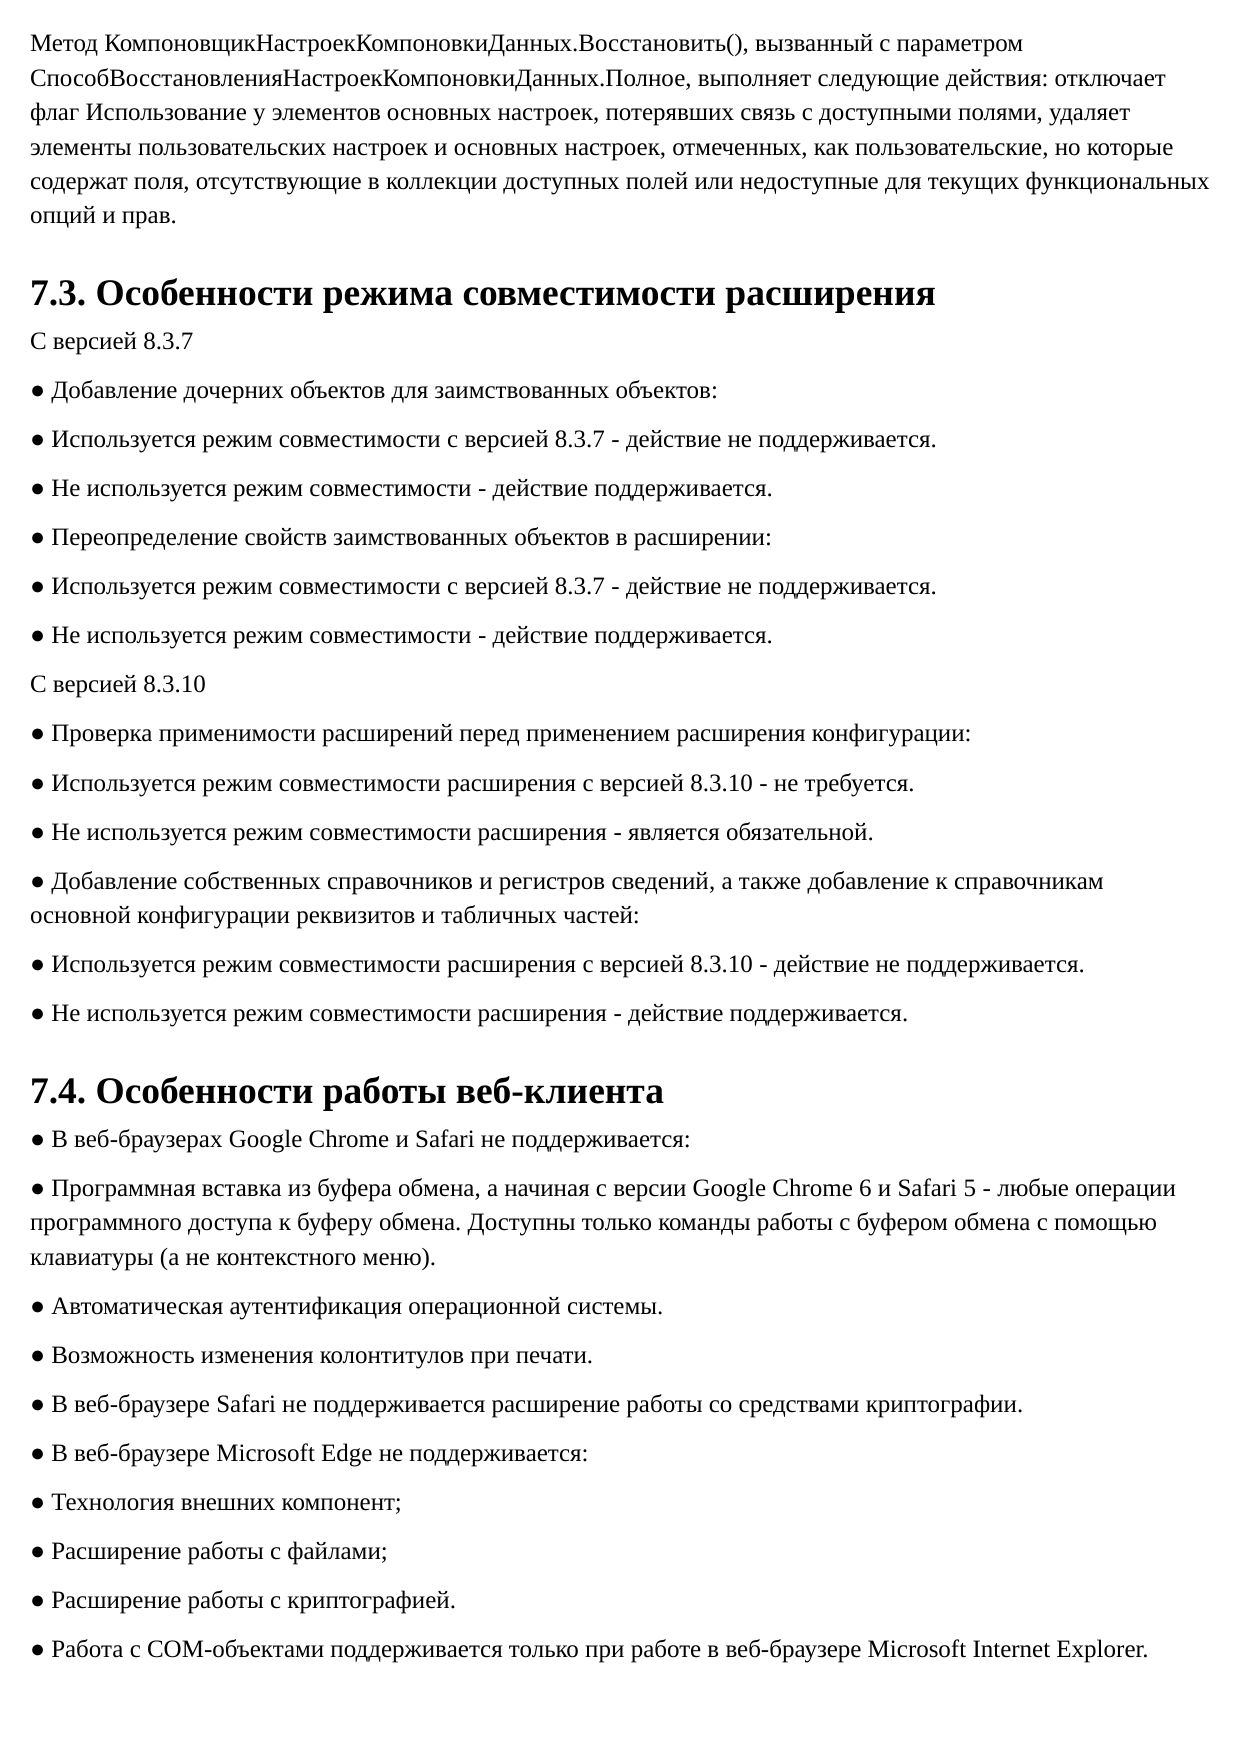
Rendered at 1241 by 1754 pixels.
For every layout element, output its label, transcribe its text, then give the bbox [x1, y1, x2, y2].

text ● Добавление дочерних объектов для заимствованных объектов: [30, 375, 1211, 404]
text ● Используется режим совместимости расширения с версией 8.3.10 ‑ не требуется. [30, 768, 1211, 796]
text ● Расширение работы с файлами; [30, 1536, 1211, 1565]
text ● В веб-браузере Safari не поддерживается расширение работы со средствами криптографии. [30, 1389, 1211, 1418]
text ● Проверка применимости расширений перед применением расширения конфигурации: [30, 718, 1211, 747]
text ● Не используется режим совместимости расширения ‑ действие поддерживается. [30, 998, 1211, 1027]
text ● В веб-браузерах Google Chrome и Safari не поддерживается: [30, 1124, 1211, 1153]
text ● Расширение работы с криптографией. [30, 1585, 1211, 1614]
text Метод КомпоновщикНастроекКомпоновкиДанных.Восстановить(), вызванный с параметром СпособВосстановленияНастроекКомпоновкиДанных.Полное, выполняет следующие действия: отключает флаг Использование у элементов основных настроек, потерявших связь с доступными полями, удаляет элементы пользовательских настроек и основных настроек, отмеченных, как пользовательские, но которые содержат поля, отсутствующие в коллекции доступных полей или недоступные для текущих функциональных опций и прав. [30, 28, 1211, 229]
text ● Переопределение свойств заимствованных объектов в расширении: [30, 522, 1211, 551]
subtitle 7.3. Особенности режима совместимости расширения [30, 270, 1211, 313]
text ● Возможность изменения колонтитулов при печати. [30, 1340, 1211, 1369]
text ● Используется режим совместимости с версией 8.3.7 ‑ действие не поддерживается. [30, 571, 1211, 600]
text ● Добавление собственных справочников и регистров сведений, а также добавление к справочникам основной конфигурации реквизитов и табличных частей: [30, 866, 1211, 929]
text ● Не используется режим совместимости ‑ действие поддерживается. [30, 620, 1211, 649]
text ● Автоматическая аутентификация операционной системы. [30, 1291, 1211, 1320]
text ● Используется режим совместимости расширения с версией 8.3.10 ‑ действие не поддерживается. [30, 949, 1211, 978]
text ● Работа с COM-объектами поддерживается только при работе в веб-браузере Microsoft Internet Explorer. [30, 1634, 1211, 1663]
text ● Используется режим совместимости с версией 8.3.7 ‑ действие не поддерживается. [30, 424, 1211, 453]
text ● В веб-браузере Microsoft Edge не поддерживается: [30, 1438, 1211, 1467]
text С версией 8.3.7 [30, 326, 1211, 355]
text ● Не используется режим совместимости ‑ действие поддерживается. [30, 473, 1211, 502]
text ● Технология внешних компонент; [30, 1487, 1211, 1516]
text С версией 8.3.10 [30, 669, 1211, 698]
subtitle 7.4. Особенности работы веб-клиента [30, 1068, 1211, 1111]
text ● Не используется режим совместимости расширения ‑ является обязательной. [30, 817, 1211, 845]
text ● Программная вставка из буфера обмена, а начиная с версии Google Chrome 6 и Safari 5 ‑ любые операции программного доступа к буферу обмена. Доступны только команды работы с буфером обмена с помощью клавиатуры (а не контекстного меню). [30, 1173, 1211, 1271]
